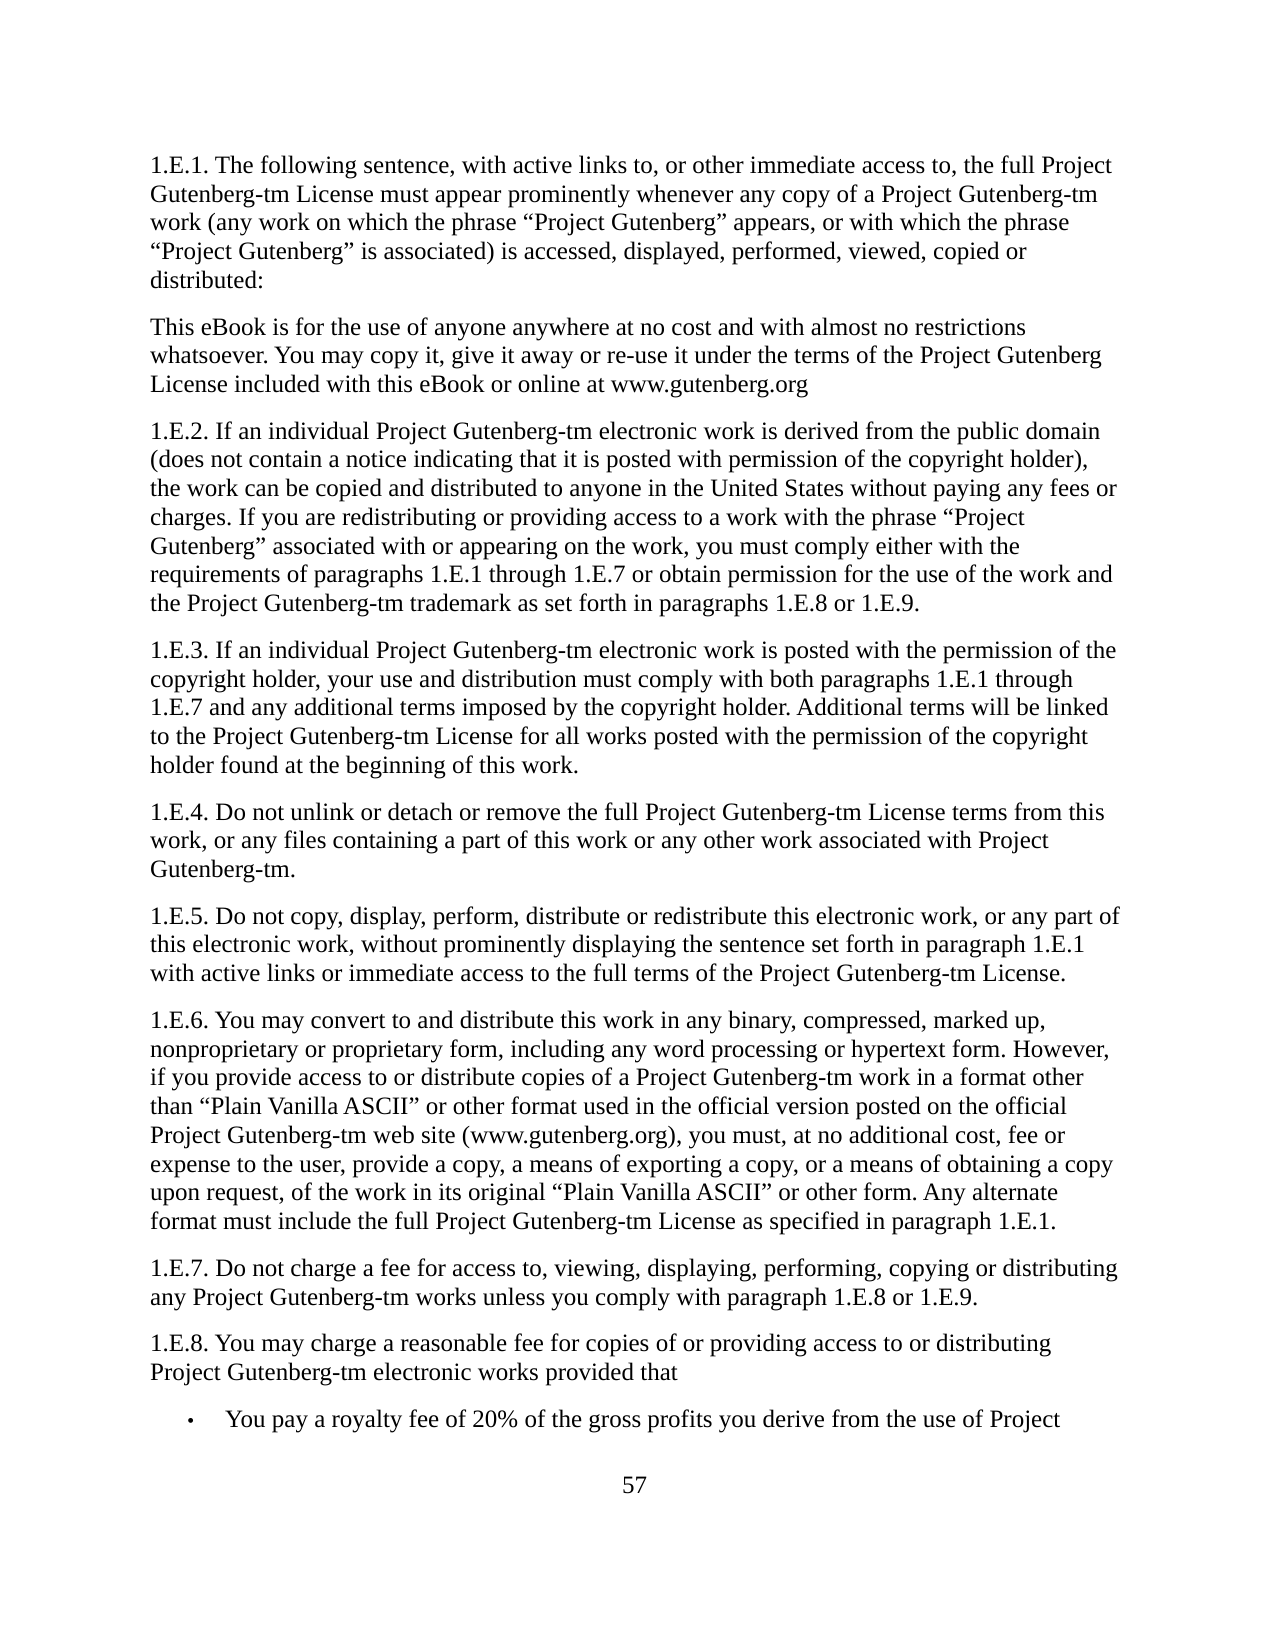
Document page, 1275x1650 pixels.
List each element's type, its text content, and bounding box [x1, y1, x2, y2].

text 1.E.8. You may charge a reasonable fee for copies of or providing access to or distributing Project Gutenberg-tm electronic works provided that [150, 1328, 1125, 1386]
text 1.E.7. Do not charge a fee for access to, viewing, displaying, performing, copying or distributing any Project Gutenberg-tm works unless you comply with paragraph 1.E.8 or 1.E.9. [150, 1253, 1125, 1310]
text 1.E.2. If an individual Project Gutenberg-tm electronic work is derived from the public domain (does not contain a notice indicating that it is posted with permission of the copyright holder), the work can be copied and distributed to anyone in the United States without paying any fees or charges. If you are redistributing or providing access to a work with the phrase “Project Gutenberg” associated with or appearing on the work, you must comply either with the requirements of paragraphs 1.E.1 through 1.E.7 or obtain permission for the use of the work and the Project Gutenberg-tm trademark as set forth in paragraphs 1.E.8 or 1.E.9. [150, 416, 1125, 617]
text 1.E.4. Do not unlink or detach or remove the full Project Gutenberg-tm License terms from this work, or any files containing a part of this work or any other work associated with Project Gutenberg-tm. [150, 797, 1125, 883]
text 1.E.3. If an individual Project Gutenberg-tm electronic work is posted with the permission of the copyright holder, your use and distribution must comply with both paragraphs 1.E.1 through 1.E.7 and any additional terms imposed by the copyright holder. Additional terms will be linked to the Project Gutenberg-tm License for all works posted with the permission of the copyright holder found at the beginning of this work. [150, 635, 1125, 779]
text 1.E.6. You may convert to and distribute this work in any binary, compressed, marked up, nonproprietary or proprietary form, including any word processing or hypertext form. However, if you provide access to or distribute copies of a Project Gutenberg-tm work in a format other than “Plain Vanilla ASCII” or other format used in the official version posted on the official Project Gutenberg-tm web site (www.gutenberg.org), you must, at no additional cost, fee or expense to the user, provide a copy, a means of exporting a copy, or a means of obtaining a copy upon request, of the work in its original “Plain Vanilla ASCII” or other form. Any alternate format must include the full Project Gutenberg-tm License as specified in paragraph 1.E.1. [150, 1005, 1125, 1235]
list You pay a royalty fee of 20% of the gross profits you derive from the use of Project [187, 1404, 1125, 1432]
text 1.E.1. The following sentence, with active links to, or other immediate access to, the full Project Gutenberg-tm License must appear prominently whenever any copy of a Project Gutenberg-tm work (any work on which the phrase “Project Gutenberg” appears, or with which the phrase “Project Gutenberg” is associated) is accessed, displayed, performed, viewed, copied or distributed: [150, 150, 1125, 294]
text This eBook is for the use of anyone anywhere at no cost and with almost no restrictions whatsoever. You may copy it, give it away or re-use it under the terms of the Project Gutenberg License included with this eBook or online at www.gutenberg.org [150, 312, 1125, 398]
text 1.E.5. Do not copy, display, perform, distribute or redistribute this electronic work, or any part of this electronic work, without prominently displaying the sentence set forth in paragraph 1.E.1 with active links or immediate access to the full terms of the Project Gutenberg-tm License. [150, 901, 1125, 987]
